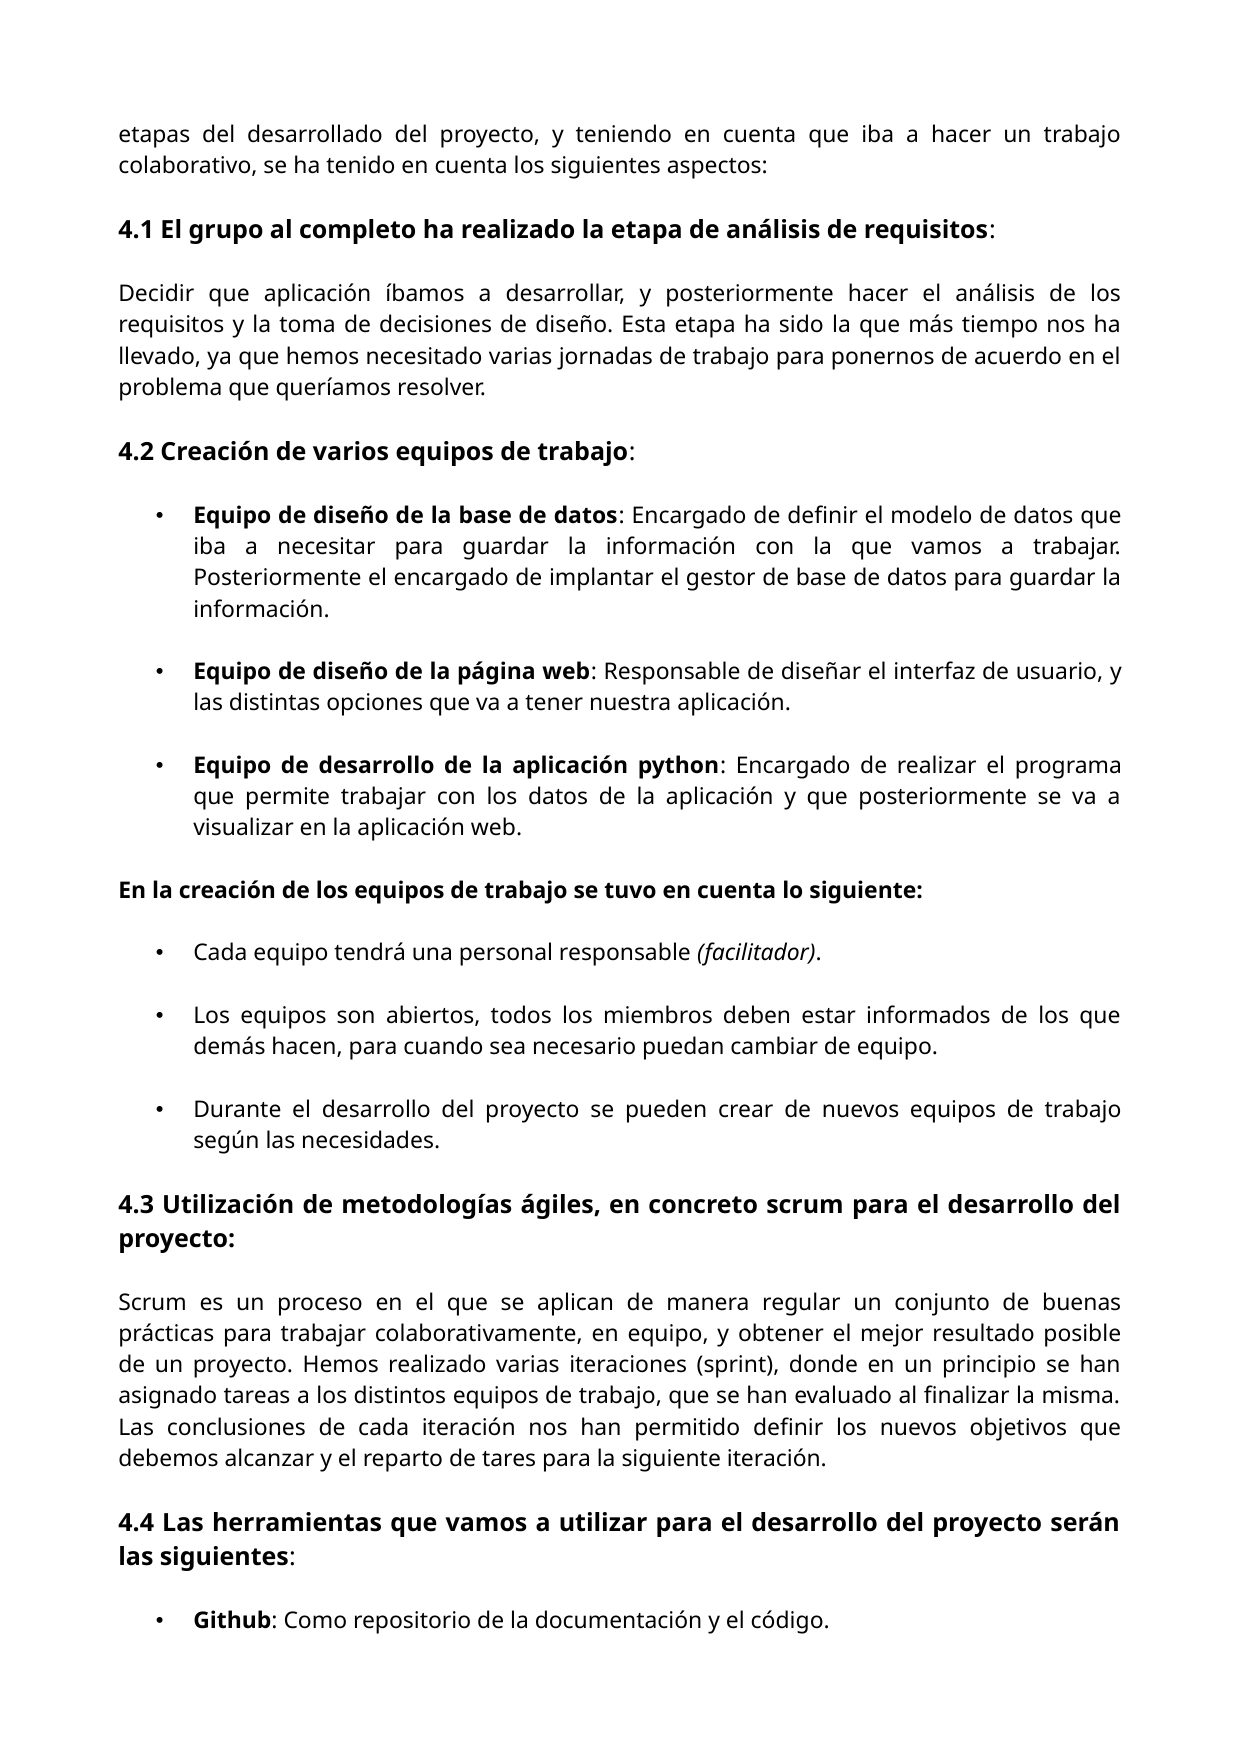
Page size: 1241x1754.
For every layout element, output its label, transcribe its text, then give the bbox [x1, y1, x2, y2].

list Durante el desarrollo del proyecto se pueden crear de nuevos equipos de trabajo según las necesidades. [156, 1092, 1122, 1155]
list Equipo de desarrollo de la aplicación python: Encargado de realizar el programa que permite trabajar con los datos de la aplicación y que posteriormente se va a visualizar en la aplicación web. [156, 749, 1122, 842]
list Los equipos son abiertos, todos los miembros deben estar informados de los que demás hacen, para cuando sea necesario puedan cambiar de equipo. [156, 999, 1122, 1061]
list Equipo de diseño de la página web: Responsable de diseñar el interfaz de usuario, y las distintas opciones que va a tener nuestra aplicación. [156, 655, 1122, 717]
list Github: Como repositorio de la documentación y el código. [156, 1604, 1122, 1635]
text 4.2 Creación de varios equipos de trabajo: [118, 433, 1122, 467]
text 4.3 Utilización de metodologías ágiles, en concreto scrum para el desarrollo del proyecto: [118, 1186, 1122, 1254]
text Scrum es un proceso en el que se aplican de manera regular un conjunto de buenas prácticas para trabajar colaborativamente, en equipo, y obtener el mejor resultado posible de un proyecto. Hemos realizado varias iteraciones (sprint), donde en un principio se han asignado tareas a los distintos equipos de trabajo, que se han evaluado al finalizar la misma. Las conclusiones de cada iteración nos han permitido definir los nuevos objetivos que debemos alcanzar y el reparto de tares para la siguiente iteración. [118, 1286, 1122, 1473]
text 4.4 Las herramientas que vamos a utilizar para el desarrollo del proyecto serán las siguientes: [118, 1504, 1122, 1572]
list Cada equipo tendrá una personal responsable (facilitador). [156, 936, 1122, 967]
list Equipo de diseño de la base de datos: Encargado de definir el modelo de datos que iba a necesitar para guardar la información con la que vamos a trabajar. Posteriormente el encargado de implantar el gestor de base de datos para guardar la información. [156, 499, 1122, 624]
text Decidir que aplicación íbamos a desarrollar, y posteriormente hacer el análisis de los requisitos y la toma de decisiones de diseño. Esta etapa ha sido la que más tiempo nos ha llevado, ya que hemos necesitado varias jornadas de trabajo para ponernos de acuerdo en el problema que queríamos resolver. [118, 277, 1122, 402]
text etapas del desarrollado del proyecto, y teniendo en cuenta que iba a hacer un trabajo colaborativo, se ha tenido en cuenta los siguientes aspectos: [118, 118, 1122, 181]
text En la creación de los equipos de trabajo se tuvo en cuenta lo siguiente: [118, 874, 1122, 905]
text 4.1 El grupo al completo ha realizado la etapa de análisis de requisitos: [118, 212, 1122, 246]
